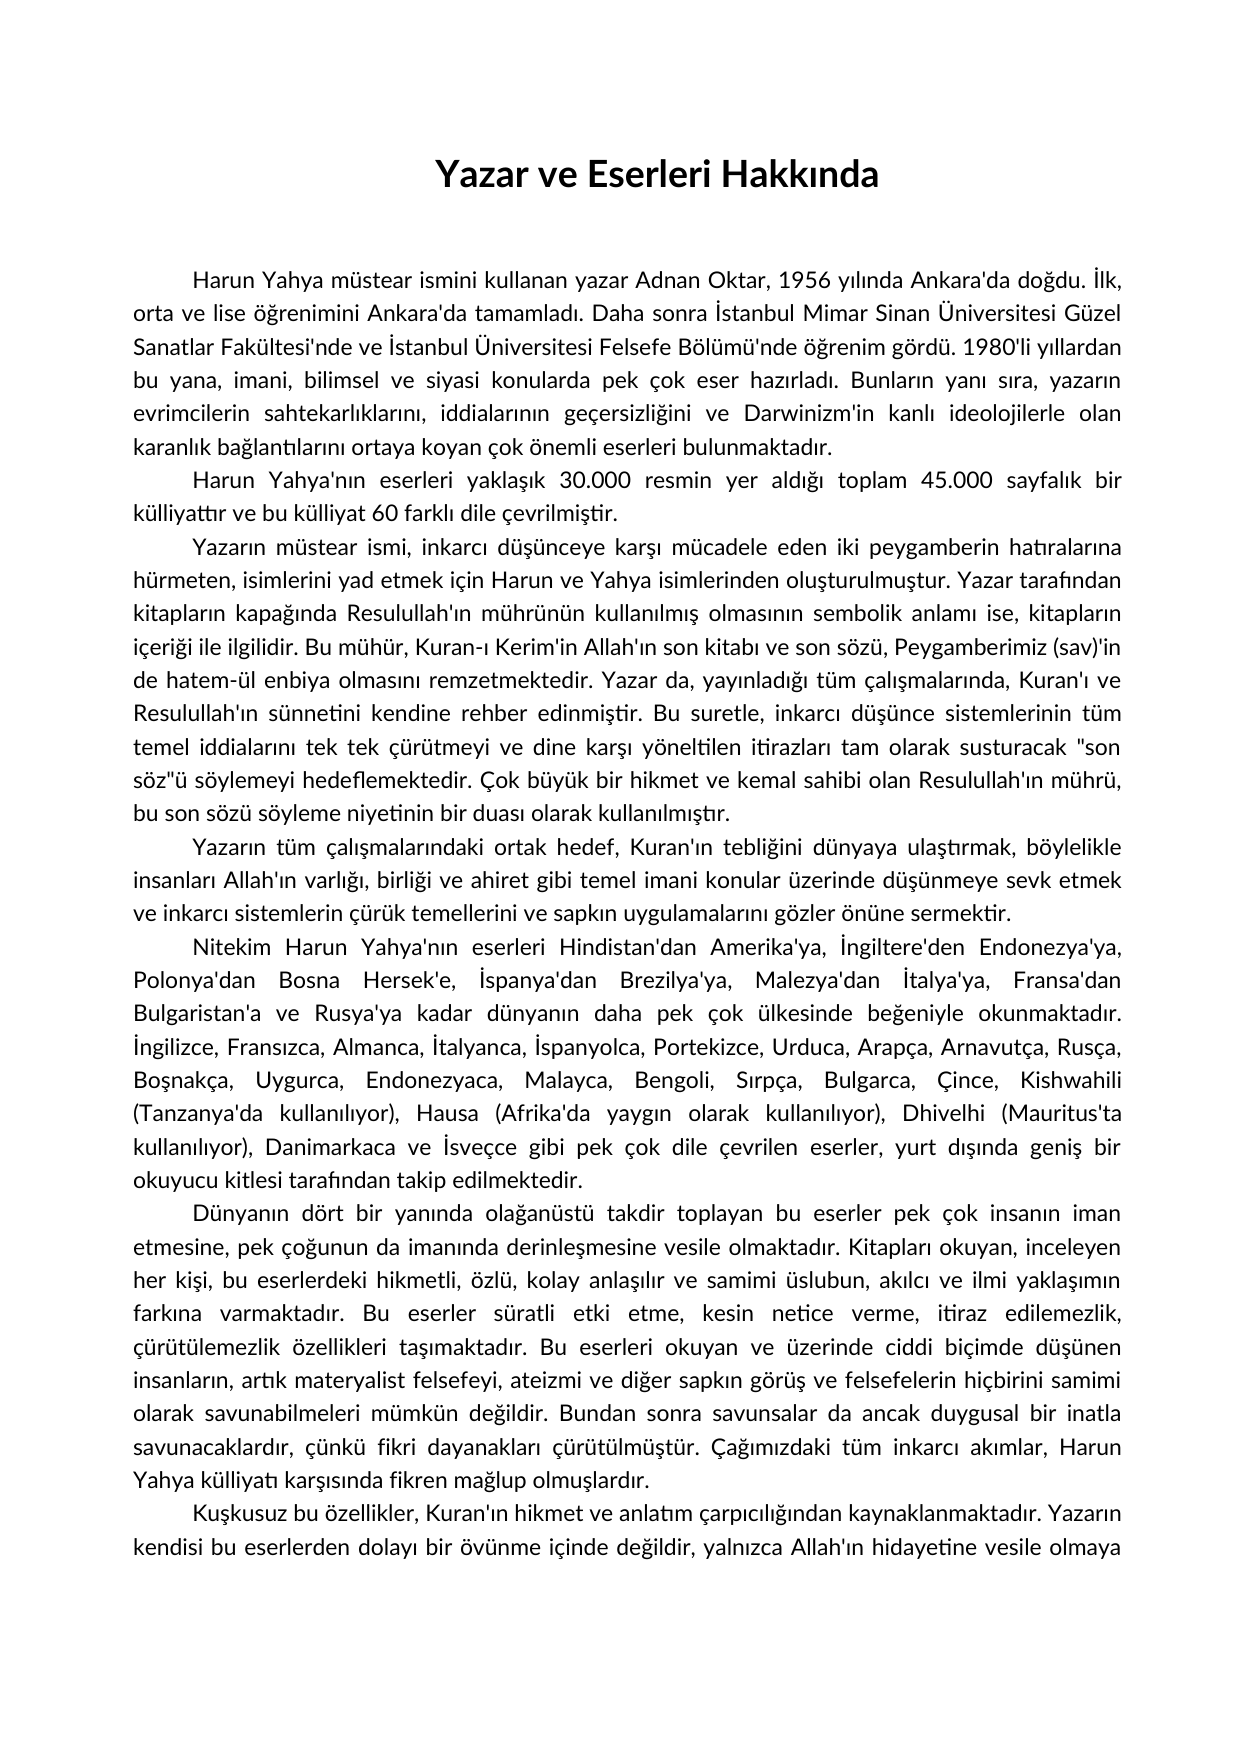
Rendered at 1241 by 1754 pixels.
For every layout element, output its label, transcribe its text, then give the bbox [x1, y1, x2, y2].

text Yazarın tüm çalışmalarındaki ortak hedef, Kuran'ın tebliğini dünyaya ulaştırmak, böylelikle insanları Allah'ın varlığı, birliği ve ahiret gibi temel imani konular üzerinde düşünmeye sevk etmek ve inkarcı sistemlerin çürük temellerini ve sapkın uygulamalarını gözler önüne sermektir. [133, 828, 1123, 928]
text Harun Yahya müstear ismini kullanan yazar Adnan Oktar, 1956 yılında Ankara'da doğdu. İlk, orta ve lise öğrenimini Ankara'da tamamladı. Daha sonra İstanbul Mimar Sinan Üniversitesi Güzel Sanatlar Fakültesi'nde ve İstanbul Üniversitesi Felsefe Bölümü'nde öğrenim gördü. 1980'li yıllardan bu yana, imani, bilimsel ve siyasi konularda pek çok eser hazırladı. Bunların yanı sıra, yazarın evrimcilerin sahtekarlıklarını, iddialarının geçersizliğini ve Darwinizm'in kanlı ideolojilerle olan karanlık bağlantılarını ortaya koyan çok önemli eserleri bulunmaktadır. [133, 262, 1123, 462]
text Nitekim Harun Yahya'nın eserleri Hindistan'dan Amerika'ya, İngiltere'den Endonezya'ya, Polonya'dan Bosna Hersek'e, İspanya'dan Brezilya'ya, Malezya'dan İtalya'ya, Fransa'dan Bulgaristan'a ve Rusya'ya kadar dünyanın daha pek çok ülkesinde beğeniyle okunmaktadır. İngilizce, Fransızca, Almanca, İtalyanca, İspanyolca, Portekizce, Urduca, Arapça, Arnavutça, Rusça, Boşnakça, Uygurca, Endonezyaca, Malayca, Bengoli, Sırpça, Bulgarca, Çince, Kishwahili (Tanzanya'da kullanılıyor), Hausa (Afrika'da yaygın olarak kullanılıyor), Dhivelhi (Mauritus'ta kullanılıyor), Danimarkaca ve İsveçce gibi pek çok dile çevrilen eserler, yurt dışında geniş bir okuyucu kitlesi tarafından takip edilmektedir. [133, 928, 1123, 1195]
text Dünyanın dört bir yanında olağanüstü takdir toplayan bu eserler pek çok insanın iman etmesine, pek çoğunun da imanında derinleşmesine vesile olmaktadır. Kitapları okuyan, inceleyen her kişi, bu eserlerdeki hikmetli, özlü, kolay anlaşılır ve samimi üslubun, akılcı ve ilmi yaklaşımın farkına varmaktadır. Bu eserler süratli etki etme, kesin netice verme, itiraz edilemezlik, çürütülemezlik özellikleri taşımaktadır. Bu eserleri okuyan ve üzerinde ciddi biçimde düşünen insanların, artık materyalist felsefeyi, ateizmi ve diğer sapkın görüş ve felsefelerin hiçbirini samimi olarak savunabilmeleri mümkün değildir. Bundan sonra savunsalar da ancak duygusal bir inatla savunacaklardır, çünkü fikri dayanakları çürütülmüştür. Çağımızdaki tüm inkarcı akımlar, Harun Yahya külliyatı karşısında fikren mağlup olmuşlardır. [133, 1195, 1123, 1495]
text Harun Yahya'nın eserleri yaklaşık 30.000 resmin yer aldığı toplam 45.000 sayfalık bir külliyattır ve bu külliyat 60 farklı dile çevrilmiştir. [133, 462, 1123, 528]
text Yazarın müstear ismi, inkarcı düşünceye karşı mücadele eden iki peygamberin hatıralarına hürmeten, isimlerini yad etmek için Harun ve Yahya isimlerinden oluşturulmuştur. Yazar tarafından kitapların kapağında Resulullah'ın mührünün kullanılmış olmasının sembolik anlamı ise, kitapların içeriği ile ilgilidir. Bu mühür, Kuran-ı Kerim'in Allah'ın son kitabı ve son sözü, Peygamberimiz (sav)'in de hatem-ül enbiya olmasını remzetmektedir. Yazar da, yayınladığı tüm çalışmalarında, Kuran'ı ve Resulullah'ın sünnetini kendine rehber edinmiştir. Bu suretle, inkarcı düşünce sistemlerinin tüm temel iddialarını tek tek çürütmeyi ve dine karşı yöneltilen itirazları tam olarak susturacak "son söz"ü söylemeyi hedeflemektedir. Çok büyük bir hikmet ve kemal sahibi olan Resulullah'ın mührü, bu son sözü söyleme niyetinin bir duası olarak kullanılmıştır. [133, 528, 1123, 828]
text Kuşkusuz bu özellikler, Kuran'ın hikmet ve anlatım çarpıcılığından kaynaklanmaktadır. Yazarın kendisi bu eserlerden dolayı bir övünme içinde değildir, yalnızca Allah'ın hidayetine vesile olmaya [133, 1495, 1123, 1562]
text Yazar ve Eserleri Hakkında [133, 150, 1123, 195]
